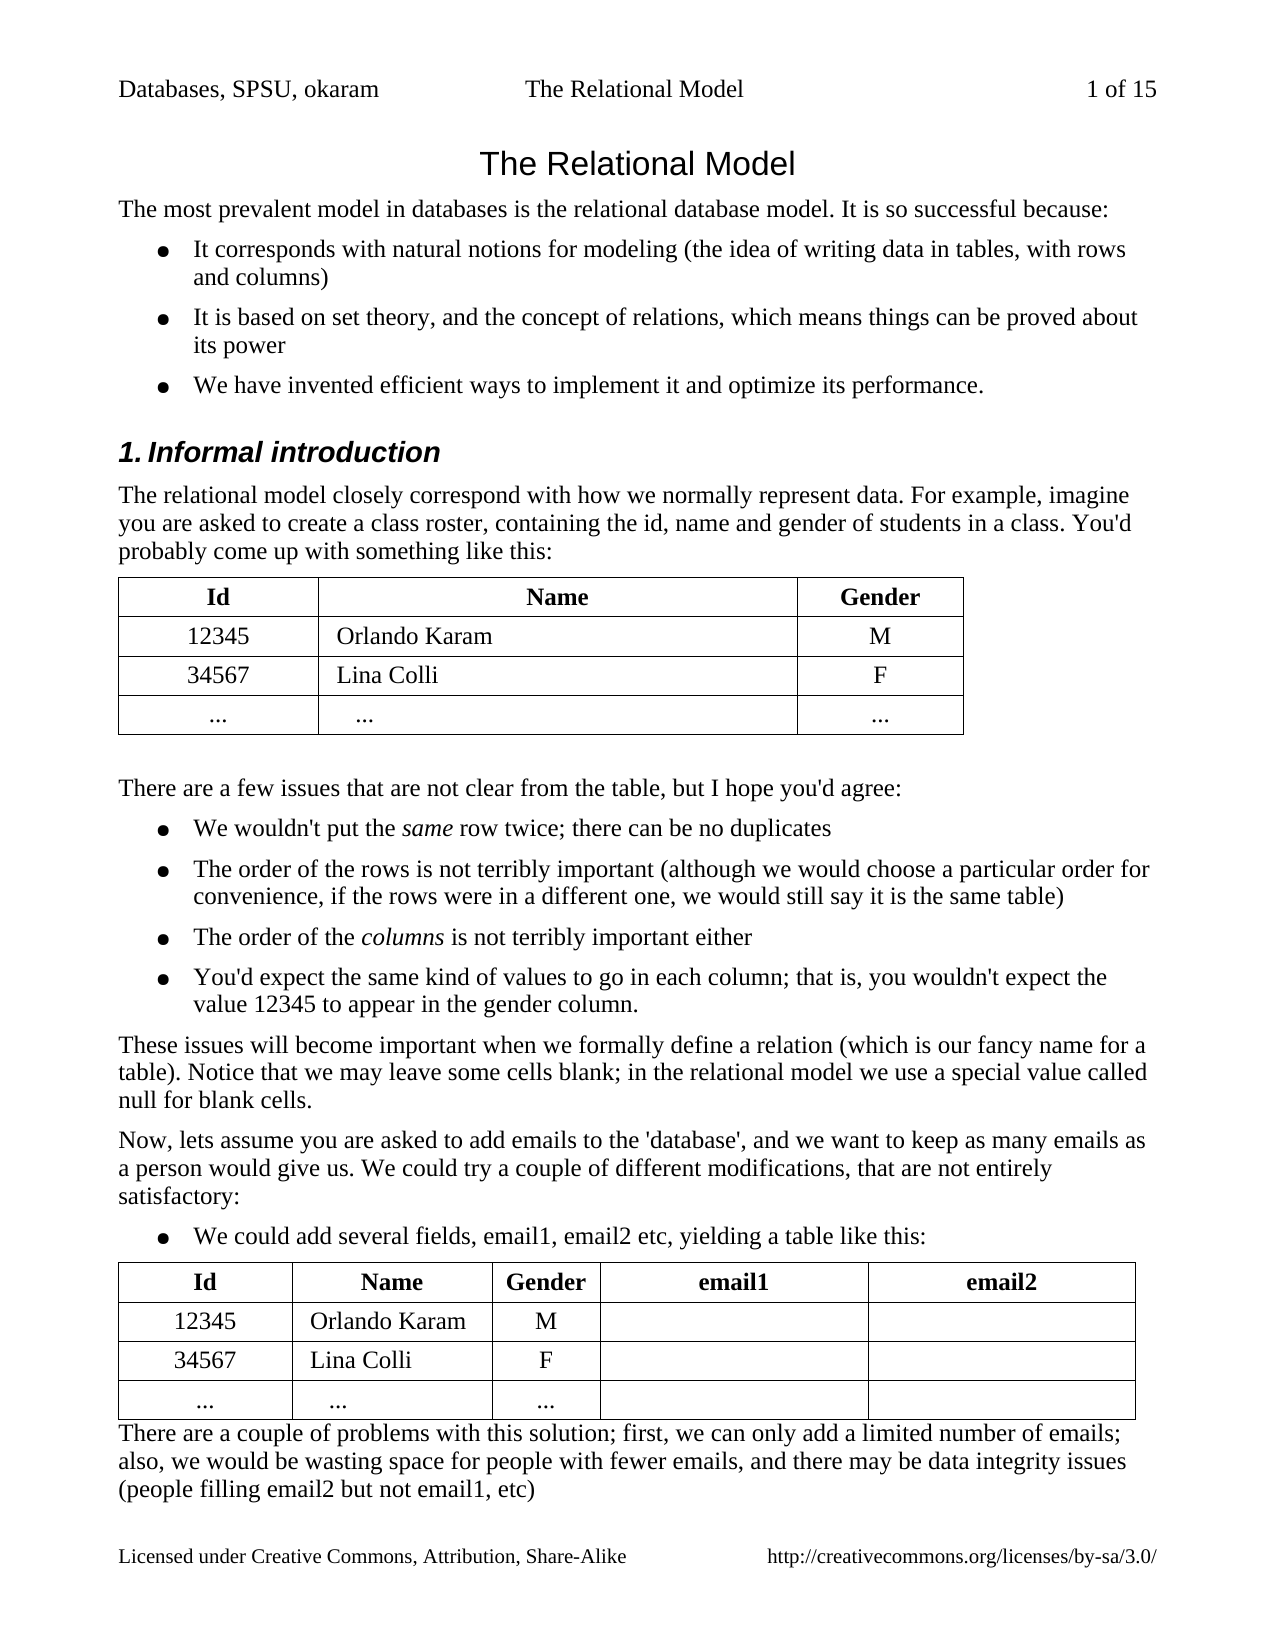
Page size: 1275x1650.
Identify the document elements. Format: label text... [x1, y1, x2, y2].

table_header Name [319, 578, 797, 616]
text The relational model closely correspond with how we normally represent data. For example, imagine you are asked to create a class roster, containing the id, name and gender of students in a class. You'd probably come up with something like this: [118, 481, 1157, 564]
table_cell ... [119, 1381, 292, 1419]
list We could add several fields, email1, email2 etc, yielding a table like this: [156, 1222, 1157, 1250]
text Now, lets assume you are asked to add emails to the 'database', and we want to keep as many emails as a person would give us. We could try a couple of different modifications, that are not entirely satisfactory: [118, 1126, 1157, 1209]
table_cell ... [293, 1381, 492, 1419]
text These issues will become important when we formally define a relation (which is our fancy name for a table). Notice that we may leave some cells blank; in the relational model we use a special value called null for blank cells. [118, 1031, 1157, 1114]
list The order of the columns is not terribly important either [156, 923, 1157, 950]
table_cell [869, 1342, 1135, 1380]
list You'd expect the same kind of values to go in each column; that is, you wouldn't expect the value 12345 to appear in the gender column. [156, 963, 1157, 1018]
subtitle Informal introduction [118, 436, 1157, 469]
table_cell Orlando Karam [293, 1303, 492, 1341]
subtitle The Relational Model [118, 145, 1157, 182]
list It corresponds with natural notions for modeling (the idea of writing data in tables, with rows and columns) [156, 235, 1157, 291]
table_header email1 [601, 1263, 868, 1302]
table_cell F [493, 1342, 600, 1380]
table_cell [869, 1303, 1135, 1341]
list We wouldn't put the same row twice; there can be no duplicates [156, 814, 1157, 842]
table_header Name [293, 1263, 492, 1302]
table_cell 12345 [119, 1303, 292, 1341]
text There are a couple of problems with this solution; first, we can only add a limited number of emails; also, we would be wasting space for people with fewer emails, and there may be data integrity issues (people filling email2 but not email1, etc) [118, 1419, 1157, 1503]
table_cell ... [119, 696, 318, 734]
table_header Gender [798, 578, 963, 616]
table_cell M [493, 1303, 600, 1341]
table_header Id [119, 578, 318, 616]
table_cell [601, 1342, 868, 1380]
table_cell [601, 1381, 868, 1419]
table_cell M [798, 617, 963, 656]
table_cell ... [798, 696, 963, 734]
table_header Gender [493, 1263, 600, 1302]
table_cell F [798, 657, 963, 695]
table_cell Orlando Karam [319, 617, 797, 656]
list We have invented efficient ways to implement it and optimize its performance. [156, 371, 1157, 399]
table_cell 34567 [119, 1342, 292, 1380]
table_cell 34567 [119, 657, 318, 695]
list It is based on set theory, and the concept of relations, which means things can be proved about its power [156, 303, 1157, 358]
table_cell ... [493, 1381, 600, 1419]
table_cell [601, 1303, 868, 1341]
table_cell [869, 1381, 1135, 1419]
text There are a few issues that are not clear from the table, but I hope you'd agree: [118, 774, 1157, 802]
text The most prevalent model in databases is the relational database model. It is so successful because: [118, 195, 1157, 223]
table_cell Lina Colli [293, 1342, 492, 1380]
table_header Id [119, 1263, 292, 1302]
table_header email2 [869, 1263, 1135, 1302]
list The order of the rows is not terribly important (although we would choose a particular order for convenience, if the rows were in a different one, we would still say it is the same table) [156, 855, 1157, 910]
table_cell 12345 [119, 617, 318, 656]
table_cell Lina Colli [319, 657, 797, 695]
table_cell ... [319, 696, 797, 734]
